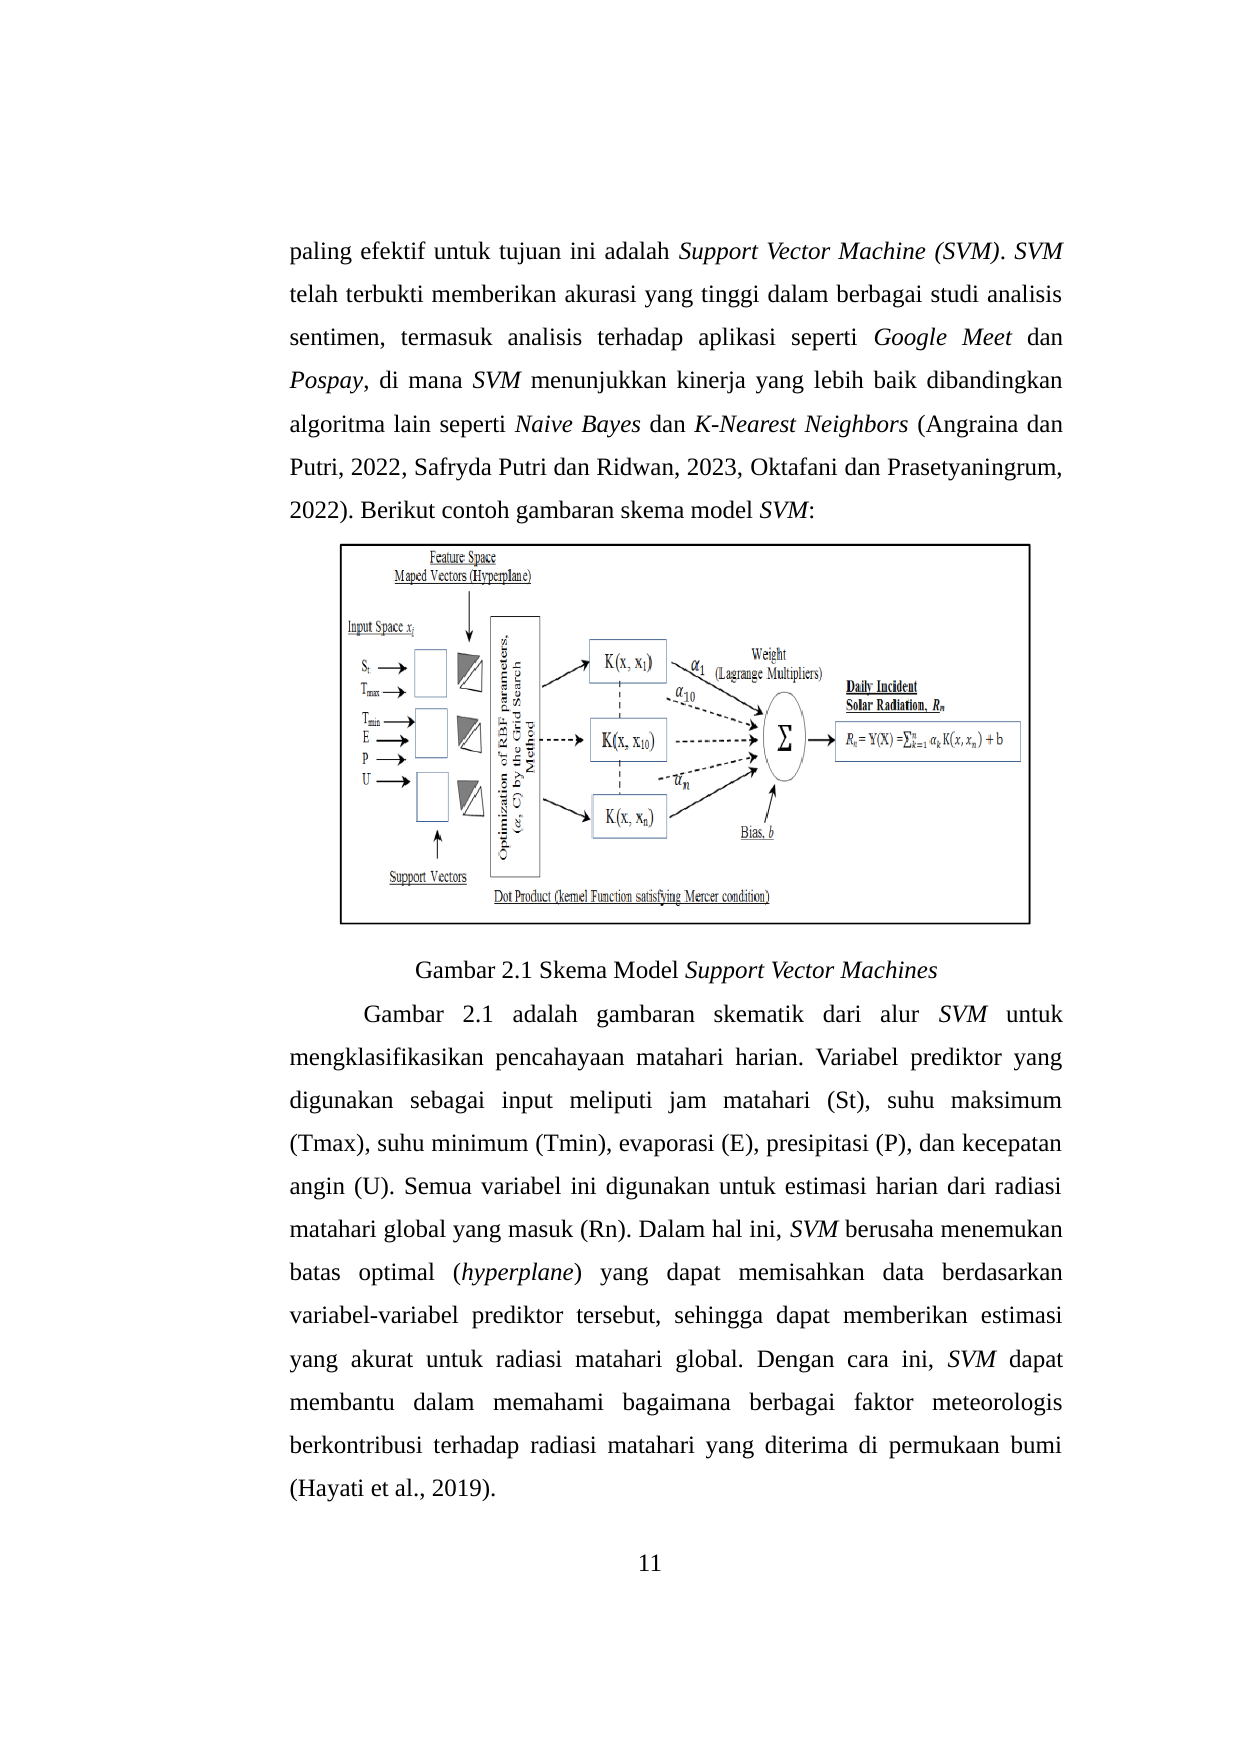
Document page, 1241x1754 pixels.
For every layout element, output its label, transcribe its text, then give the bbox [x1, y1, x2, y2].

text Gambar 2.1 adalah gambaran skematik dari alur SVM untuk mengklasifikasikan pencahayaan matahari harian. Variabel prediktor yang digunakan sebagai input meliputi jam matahari (St), suhu maksimum (Tmax), suhu minimum (Tmin), evaporasi (E), presipitasi (P), dan kecepatan angin (U). Semua variabel ini digunakan untuk estimasi harian dari radiasi matahari global yang masuk (Rn). Dalam hal ini, SVM berusaha menemukan batas optimal (hyperplane) yang dapat memisahkan data berdasarkan variabel-variabel prediktor tersebut, sehingga dapat memberikan estimasi yang akurat untuk radiasi matahari global. Dengan cara ini, SVM dapat membantu dalam memahami bagaimana berbagai faktor meteorologis berkontribusi terhadap radiasi matahari yang diterima di permukaan bumi (Hayati et al., 2019)⁠. [289, 999, 1063, 1502]
text paling efektif untuk tujuan ini adalah Support Vector Machine (SVM). SVM telah terbukti memberikan akurasi yang tinggi dalam berbagai studi analisis sentimen, termasuk analisis terhadap aplikasi seperti Google Meet dan Pospay, di mana SVM menunjukkan kinerja yang lebih baik dibandingkan algoritma lain seperti Naive Bayes dan K-Nearest Neighbors (Angraina dan Putri, 2022,⁠ Safryda Putri dan Ridwan, 2023, Oktafani dan Prasetyaningrum, 2022). Berikut contoh gambaran skema model SVM: [289, 236, 1063, 524]
picture [336, 538, 1036, 927]
text Gambar 2.1 Skema Model Support Vector Machines [289, 538, 1063, 984]
